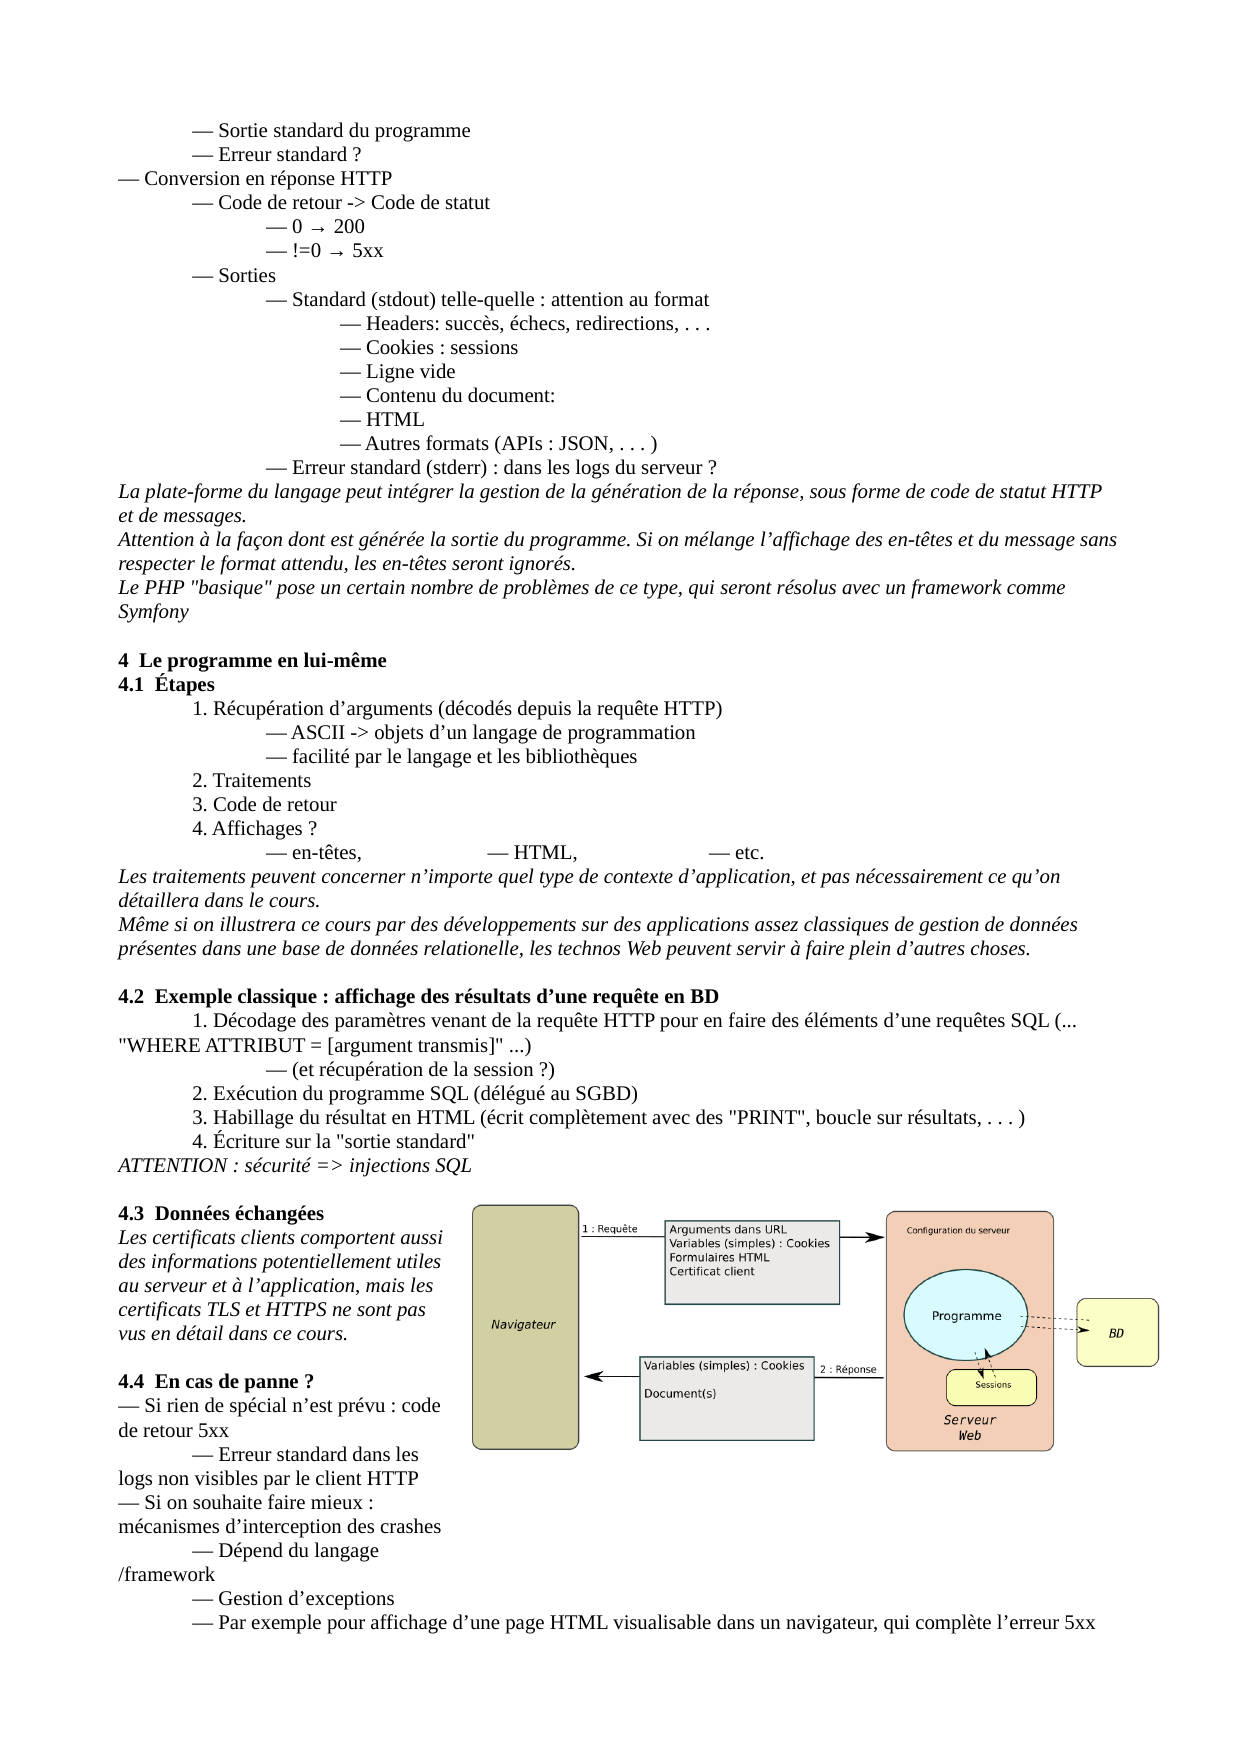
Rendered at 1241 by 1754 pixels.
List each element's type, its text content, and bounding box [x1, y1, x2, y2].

text — Cookies : sessions [118, 335, 1122, 359]
text — Contenu du document: [118, 383, 1122, 407]
text Même si on illustrera ce cours par des développements sur des applications assez classiques de gestion de données présentes dans une base de données relationelle, les technos Web peuvent servir à faire plein d’autres choses. [118, 912, 1122, 960]
text — Code de retour -> Code de statut [118, 190, 1122, 214]
text 2. Exécution du programme SQL (délégué au SGBD) [118, 1081, 1122, 1105]
text Les traitements peuvent concerner n’importe quel type de contexte d’application, et pas nécessairement ce qu’on détaillera dans le cours. [118, 864, 1122, 912]
text 4.1 Étapes [118, 672, 1122, 696]
text 2. Traitements [118, 768, 1122, 792]
text — Standard (stdout) telle-quelle : attention au format [118, 287, 1122, 311]
text — !=0 → 5xx [118, 238, 1122, 262]
text — en-têtes, — HTML, — etc. [118, 840, 1122, 864]
picture [448, 1180, 1163, 1569]
text ATTENTION : sécurité => injections SQL [118, 1153, 1122, 1177]
text 3. Habillage du résultat en HTML (écrit complètement avec des "PRINT", boucle sur résultats, . . . ) [118, 1105, 1122, 1129]
text La plate-forme du langage peut intégrer la gestion de la génération de la réponse, sous forme de code de statut HTTP et de messages. [118, 479, 1122, 527]
text 4.2 Exemple classique : affichage des résultats d’une requête en BD [118, 984, 1122, 1008]
text — ASCII -> objets d’un langage de programmation [118, 720, 1122, 744]
text — Sortie standard du programme [118, 118, 1122, 142]
text — Sorties [118, 262, 1122, 287]
text 4.4 En cas de panne ? [118, 1369, 448, 1393]
text 1. Récupération d’arguments (décodés depuis la requête HTTP) [118, 696, 1122, 720]
text 1. Décodage des paramètres venant de la requête HTTP pour en faire des éléments d’une requêtes SQL (... "WHERE ATTRIBUT = [argument transmis]" ...) [118, 1008, 1122, 1057]
text — Si rien de spécial n’est prévu : code de retour 5xx [118, 1393, 448, 1442]
text — (et récupération de la session ?) [118, 1057, 1122, 1081]
text — Headers: succès, échecs, redirections, . . . [118, 311, 1122, 335]
text — Ligne vide [118, 359, 1122, 383]
text — Autres formats (APIs : JSON, . . . ) [118, 431, 1122, 455]
text Attention à la façon dont est générée la sortie du programme. Si on mélange l’affichage des en-têtes et du message sans respecter le format attendu, les en-têtes seront ignorés. [118, 527, 1122, 575]
text — Dépend du langage /framework [118, 1538, 1122, 1586]
text — Si on souhaite faire mieux : mécanismes d’interception des crashes [118, 1490, 448, 1538]
text 4. Affichages ? [118, 816, 1122, 840]
text 4.3 Données échangées [118, 1201, 448, 1225]
text Les certificats clients comportent aussi des informations potentiellement utiles au serveur et à l’application, mais les certificats TLS et HTTPS ne sont pas vus en détail dans ce cours. [118, 1225, 448, 1345]
text — Erreur standard ? [118, 142, 1122, 166]
text — HTML [118, 407, 1122, 431]
text Le PHP "basique" pose un certain nombre de problèmes de ce type, qui seront résolus avec un framework comme Symfony [118, 575, 1122, 623]
text — Gestion d’exceptions [118, 1586, 1122, 1610]
text — Par exemple pour affichage d’une page HTML visualisable dans un navigateur, qui complète l’erreur 5xx [118, 1610, 1122, 1634]
text — Erreur standard dans les logs non visibles par le client HTTP [118, 1442, 448, 1490]
text 3. Code de retour [118, 792, 1122, 816]
text 4 Le programme en lui-même [118, 647, 1122, 672]
text — facilité par le langage et les bibliothèques [118, 744, 1122, 768]
text 4. Écriture sur la "sortie standard" [118, 1129, 1122, 1153]
text — Conversion en réponse HTTP [118, 166, 1122, 190]
text — 0 → 200 [118, 214, 1122, 238]
text — Erreur standard (stderr) : dans les logs du serveur ? [118, 455, 1122, 479]
